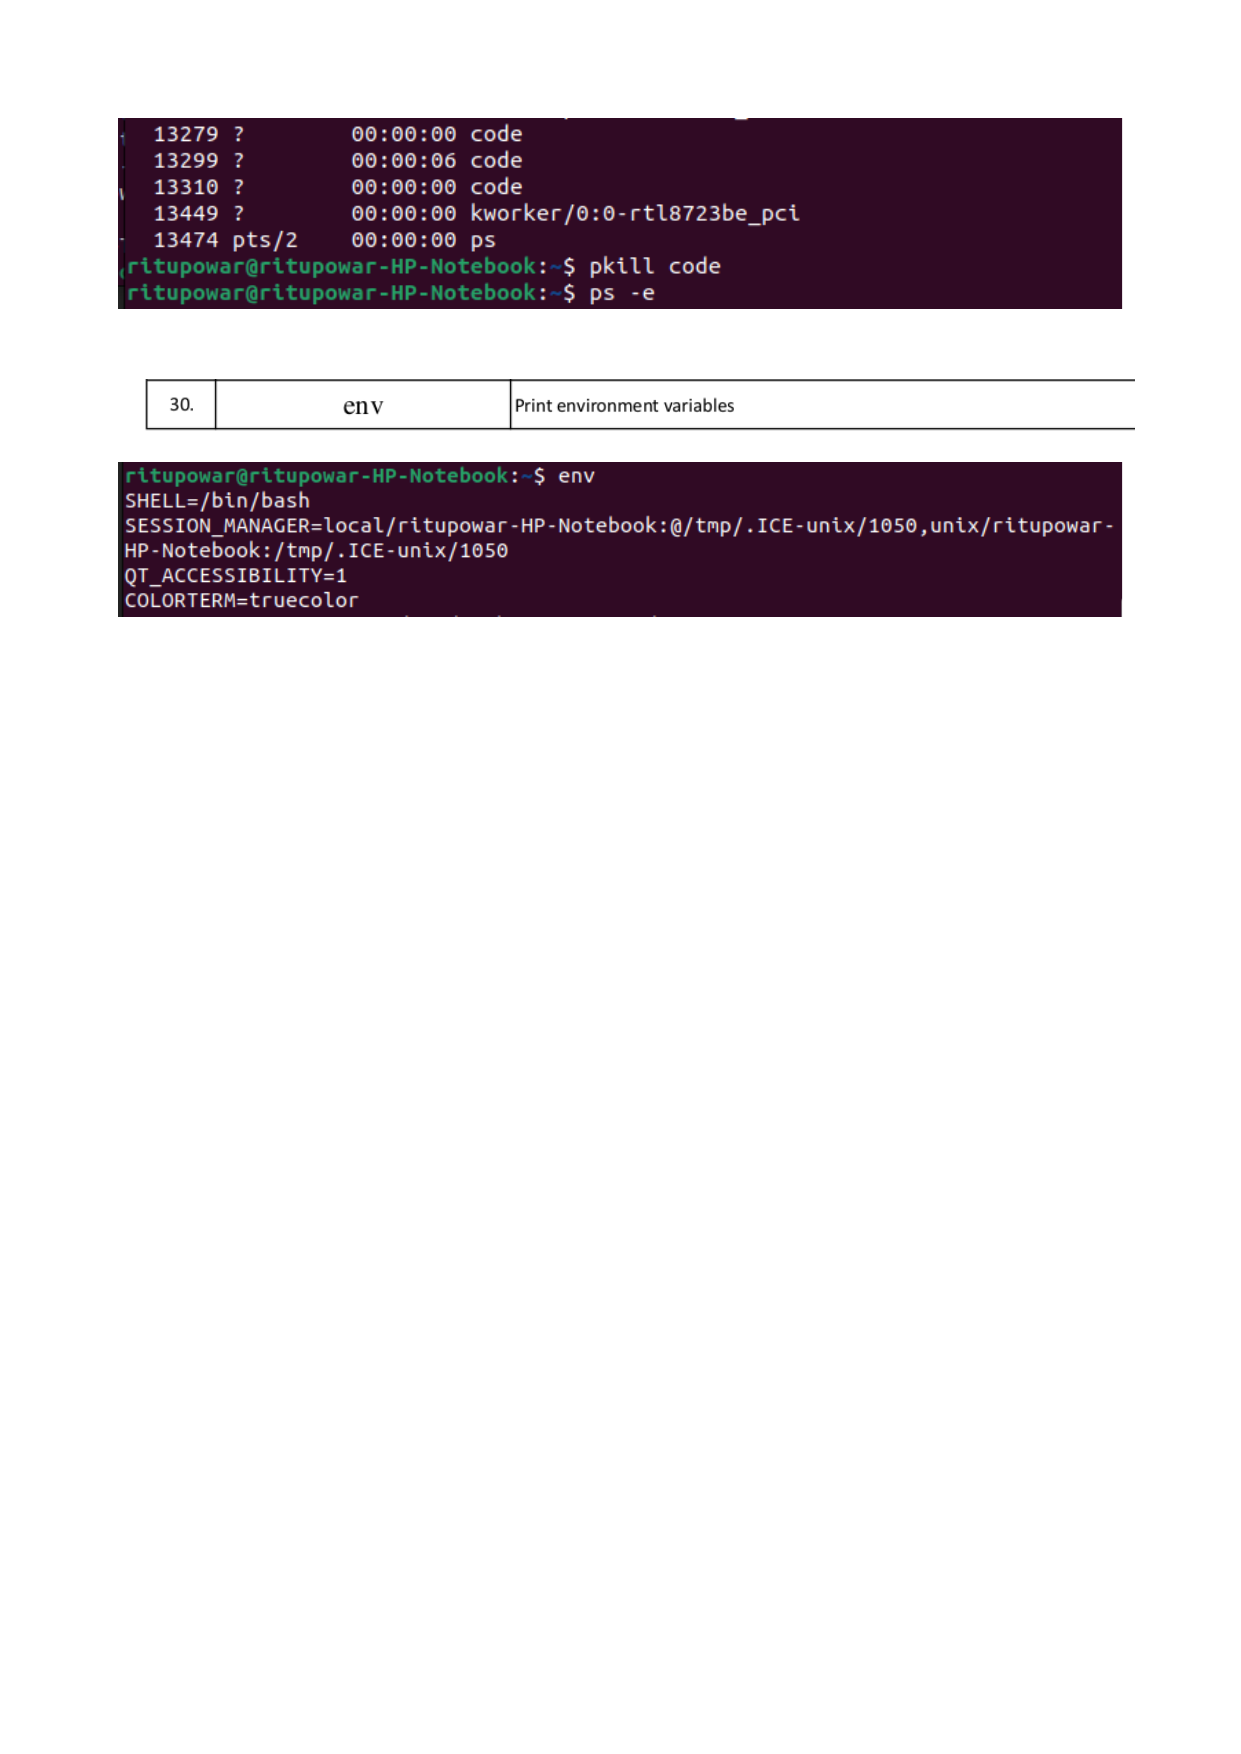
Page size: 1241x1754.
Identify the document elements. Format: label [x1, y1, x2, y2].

picture [131, 379, 1135, 434]
picture [118, 462, 1123, 617]
picture [118, 118, 1123, 309]
